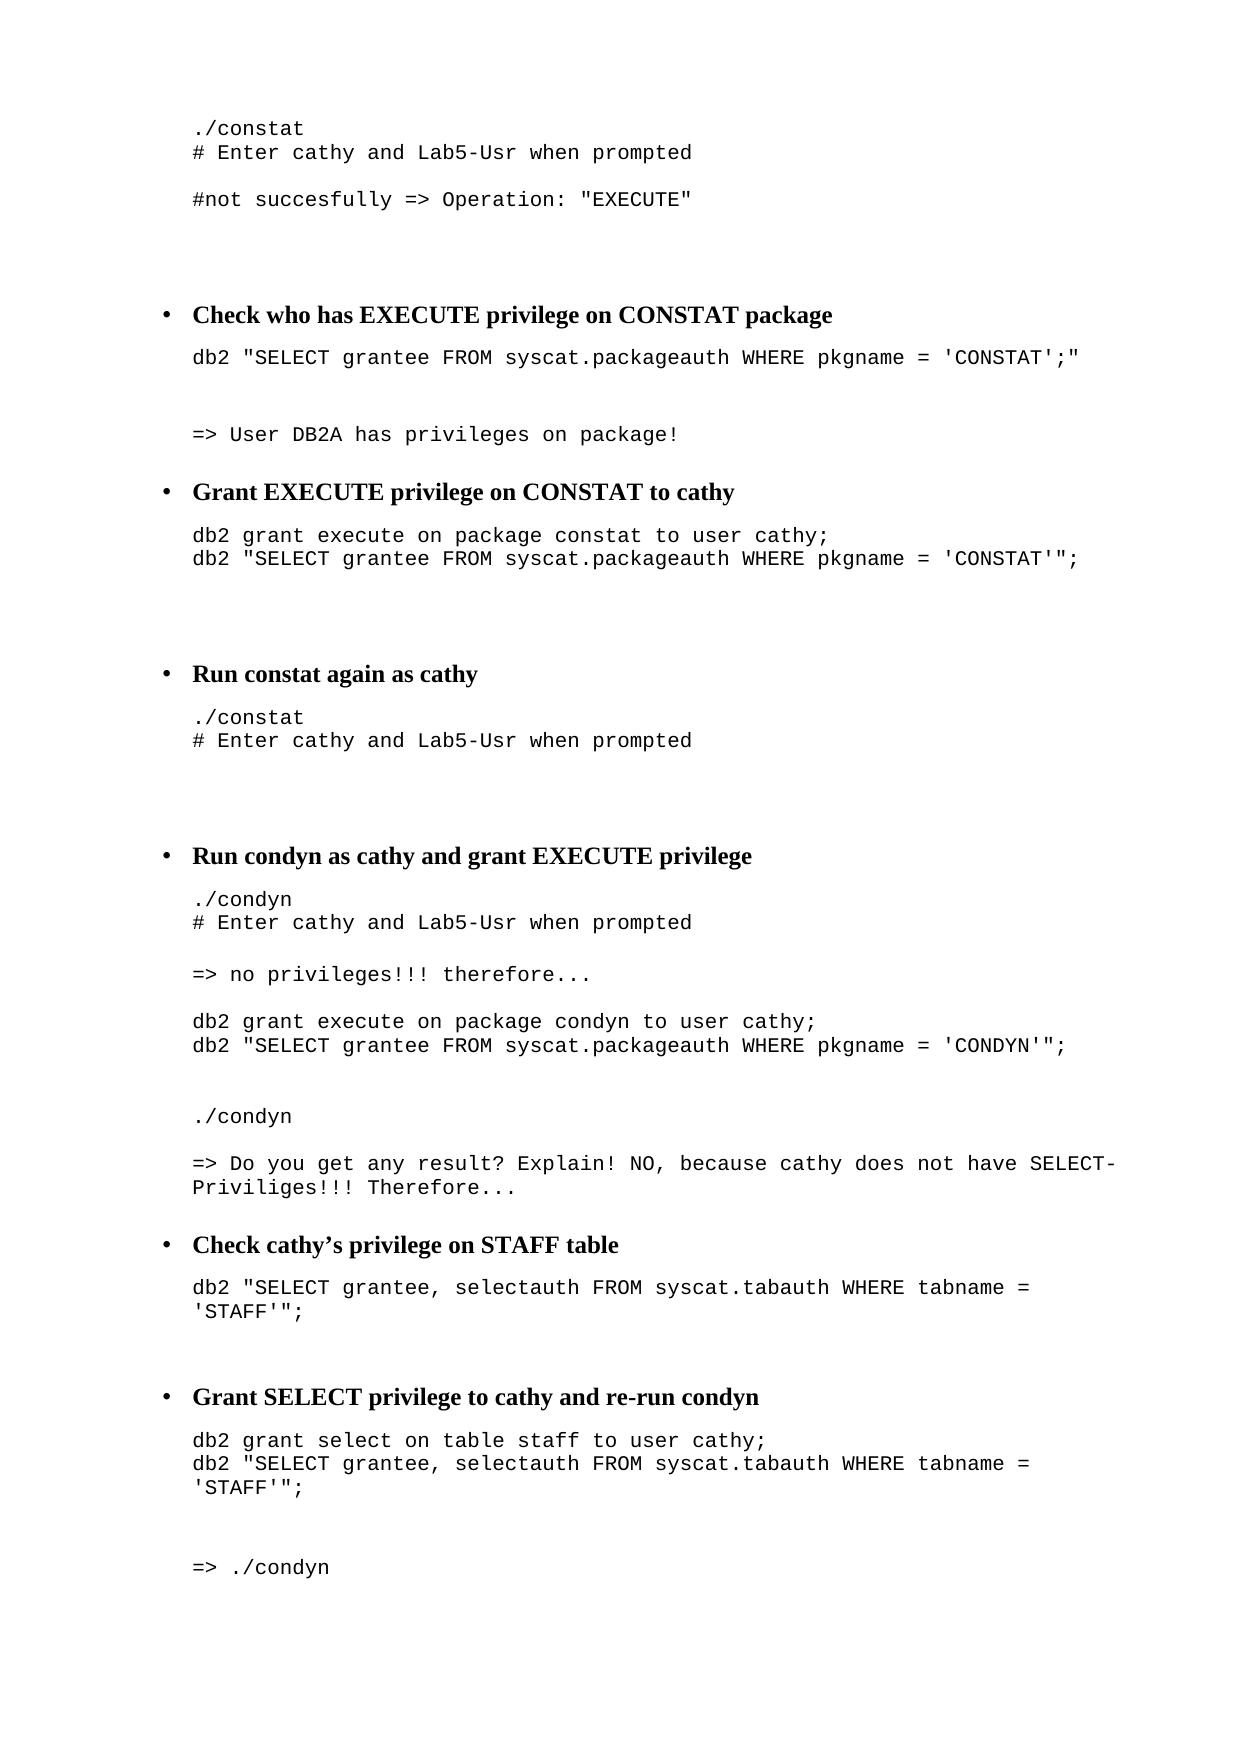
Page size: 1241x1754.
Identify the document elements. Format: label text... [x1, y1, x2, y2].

text => User DB2A has privileges on package! [192, 400, 1122, 448]
list Check who has EXECUTE privilege on CONSTAT package [162, 300, 1122, 328]
text ./constat [192, 707, 1122, 730]
list Grant EXECUTE privilege on CONSTAT to cathy [162, 477, 1122, 506]
text ./condyn [192, 888, 1122, 912]
text # Enter cathy and Lab5-Usr when prompted #not succesfully => Operation: "EXECUTE" [192, 142, 1122, 213]
text db2 "SELECT grantee FROM syscat.packageauth WHERE pkgname = 'CONSTAT';" [192, 347, 1122, 371]
list Run condyn as cathy and grant EXECUTE privilege [162, 841, 1122, 870]
list Run constat again as cathy [162, 659, 1122, 688]
list Check cathy’s privilege on STAFF table [162, 1230, 1122, 1258]
text # Enter cathy and Lab5-Usr when prompted [192, 912, 1122, 936]
text db2 grant select on table staff to user cathy; db2 "SELECT grantee, selectauth FROM syscat.tabauth WHERE tabname = 'STAFF'"; [192, 1430, 1122, 1529]
text db2 grant execute on package constat to user cathy; db2 "SELECT grantee FROM syscat.packageauth WHERE pkgname = 'CONSTAT'"; [192, 525, 1122, 572]
text ./condyn => Do you get any result? Explain! NO, because cathy does not have SELECT-Priviliges!!! Therefore... [192, 1106, 1122, 1200]
text => ./condyn [192, 1557, 1122, 1580]
text ./constat [192, 118, 1122, 142]
text => no privileges!!! therefore... [192, 964, 1122, 1011]
text # Enter cathy and Lab5-Usr when prompted [192, 730, 1122, 754]
list Grant SELECT privilege to cathy and re-run condyn [162, 1382, 1122, 1411]
text db2 grant execute on package condyn to user cathy; db2 "SELECT grantee FROM syscat.packageauth WHERE pkgname = 'CONDYN'"; [192, 1011, 1122, 1106]
text db2 "SELECT grantee, selectauth FROM syscat.tabauth WHERE tabname = 'STAFF'"; [192, 1277, 1122, 1353]
